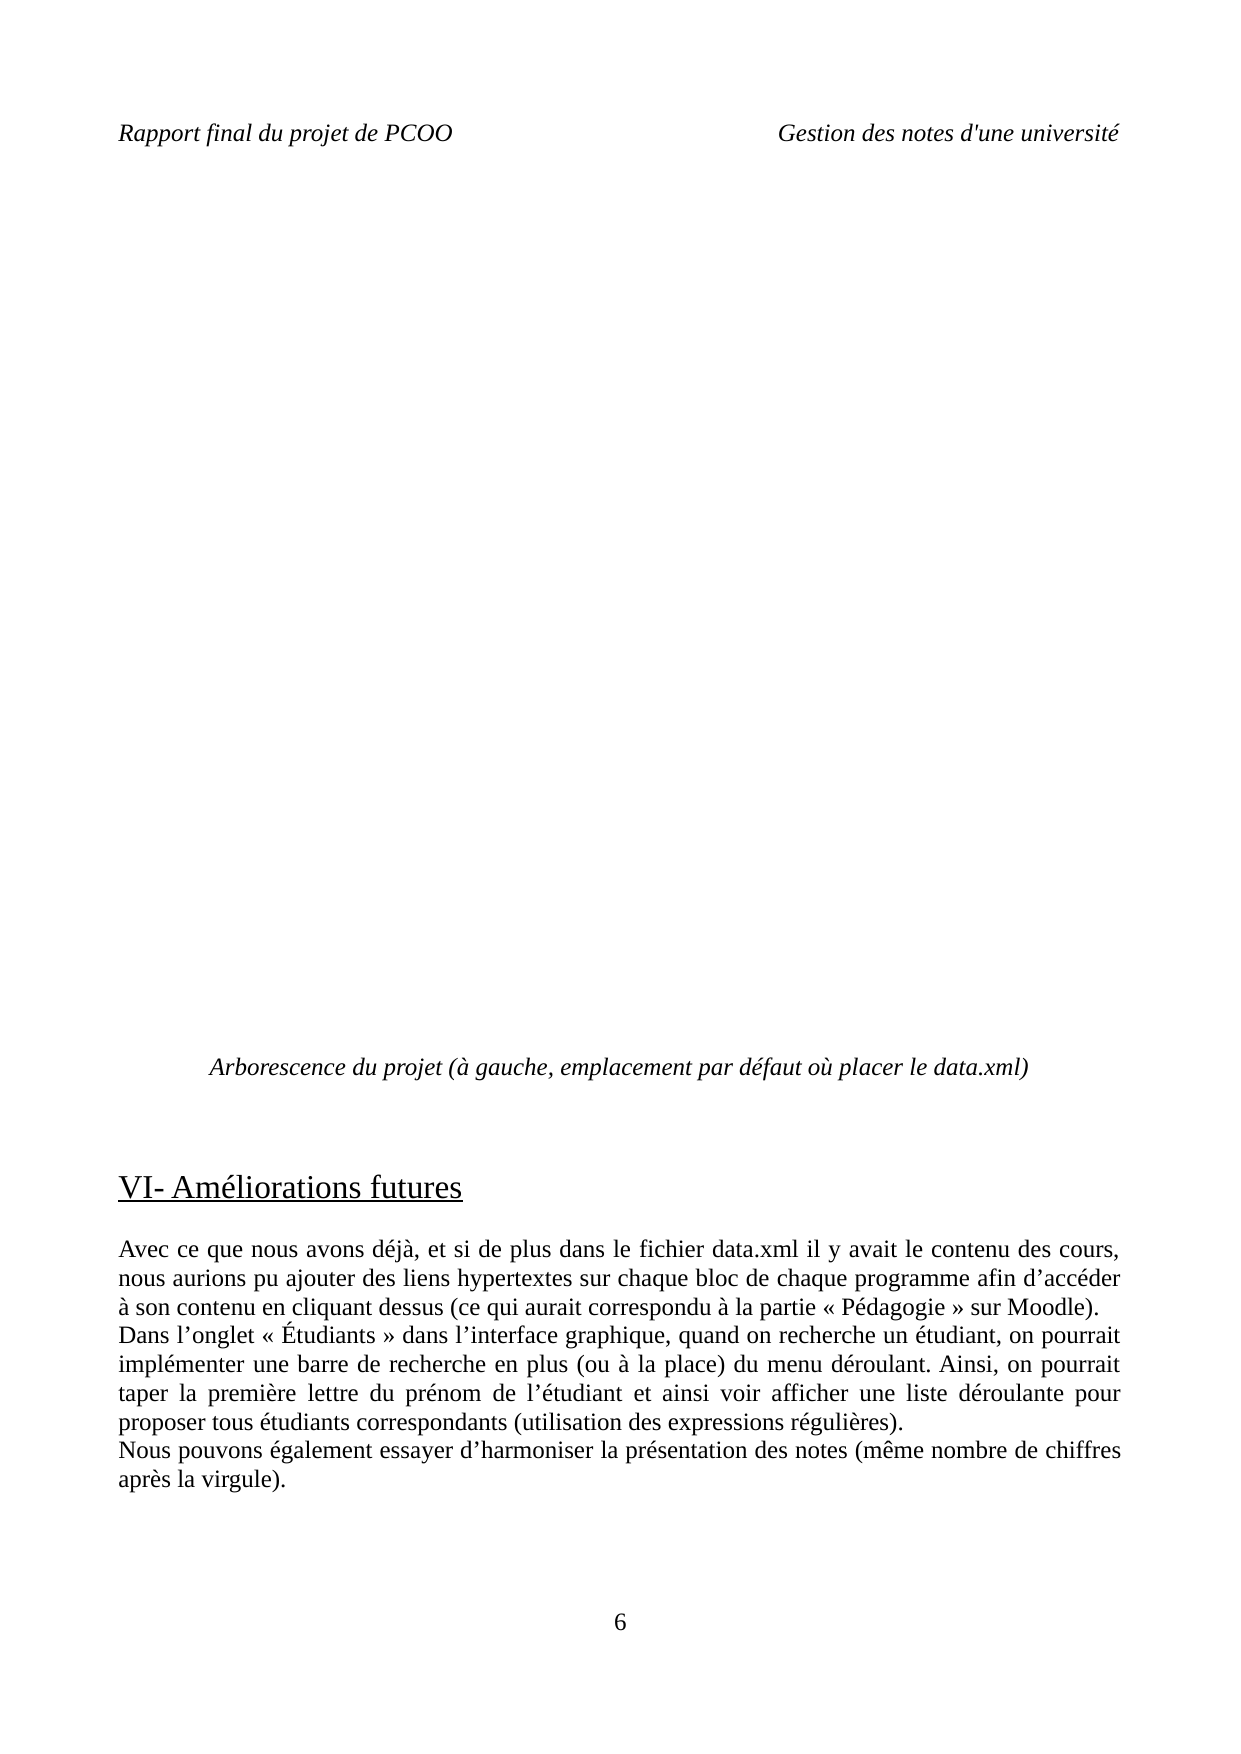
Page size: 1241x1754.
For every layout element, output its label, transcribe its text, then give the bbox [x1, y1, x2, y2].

text Dans l’onglet « Étudiants » dans l’interface graphique, quand on recherche un étudiant, on pourrait implémenter une barre de recherche en plus (ou à la place) du menu déroulant. Ainsi, on pourrait taper la première lettre du prénom de l’étudiant et ainsi voir afficher une liste déroulante pour proposer tous étudiants correspondants (utilisation des expressions régulières). [118, 1320, 1122, 1435]
text Avec ce que nous avons déjà, et si de plus dans le fichier data.xml il y avait le contenu des cours, nous aurions pu ajouter des liens hypertextes sur chaque bloc de chaque programme afin d’accéder à son contenu en cliquant dessus (ce qui aurait correspondu à la partie « Pédagogie » sur Moodle). [118, 1234, 1122, 1320]
text Arborescence du projet (à gauche, emplacement par défaut où placer le data.xml) [118, 1023, 1122, 1081]
text Nous pouvons également essayer d’harmoniser la présentation des notes (même nombre de chiffres après la virgule). [118, 1435, 1122, 1493]
text VI- Améliorations futures [118, 1167, 1122, 1205]
